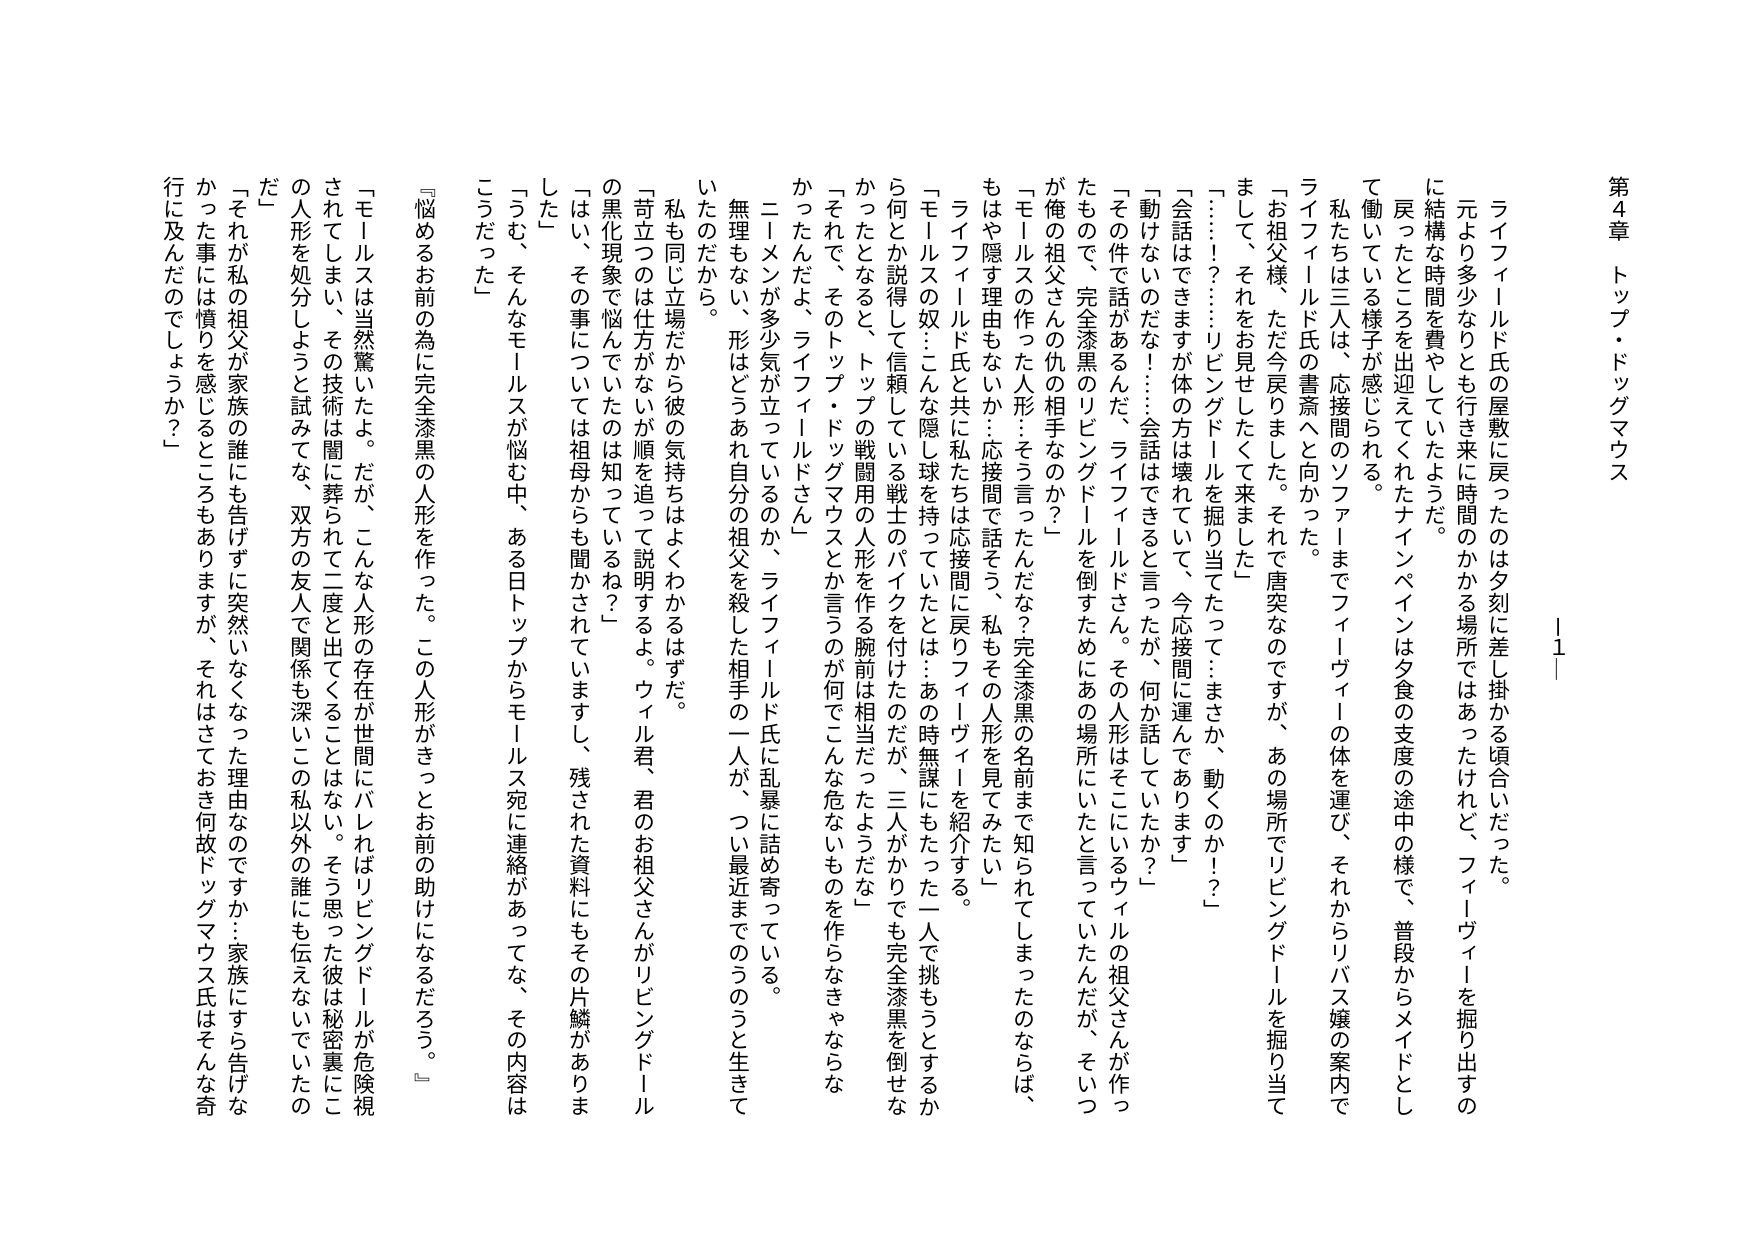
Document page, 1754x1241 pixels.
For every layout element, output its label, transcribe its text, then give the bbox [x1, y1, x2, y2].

text 「それで、そのトップ・ドッグマウスとか言うのが何でこんな危ないものを作らなきゃならなかったんだよ、ライフィールドさん」 [787, 176, 850, 1122]
text ライフィールド氏と共に私たちは応接間に戻りフィーヴィーを紹介する。 [945, 176, 977, 1122]
text ─１─ [1544, 176, 1575, 1122]
text 「うむ、そんなモールスが悩む中、ある日トップからモールス宛に連絡があってな、その内容はこうだった」 [470, 176, 533, 1122]
text 「モールスは当然驚いたよ。だが、こんな人形の存在が世間にバレればリビングドールが危険視されてしまい、その技術は闇に葬られて二度と出てくることはない。そう思った彼は秘密裏にこの人形を処分しようと試みてな、双方の友人で関係も深いこの私以外の誰にも伝えないでいたのだ」 [254, 176, 381, 1122]
text 「会話はできますが体の方は壊れていて、今応接間に運んであります」 [1167, 176, 1198, 1122]
text 「それが私の祖父が家族の誰にも告げずに突然いなくなった理由なのですか…家族にすら告げなかった事には憤りを感じるところもありますが、それはさておき何故ドッグマウス氏はそんな奇行に及んだのでしょうか？」 [159, 176, 254, 1122]
text 元より多少なりとも行き来に時間のかかる場所ではあったけれど、フィーヴィーを掘り出すのに結構な時間を費やしていたようだ。 [1420, 176, 1483, 1122]
text 戻ったところを出迎えてくれたナインペインは夕食の支度の途中の様で、普段からメイドとして働いている様子が感じられる。 [1357, 176, 1420, 1122]
text 「苛立つのは仕方がないが順を追って説明するよ。ウィル君、君のお祖父さんがリビングドールの黒化現象で悩んでいたのは知っているね？」 [597, 176, 660, 1122]
text 無理もない、形はどうあれ自分の祖父を殺した相手の一人が、つい最近までのうのうと生きていたのだから。 [692, 176, 755, 1122]
text 「モールスの作った人形…そう言ったんだな？完全漆黒の名前まで知られてしまったのならば、もはや隠す理由もないか…応接間で話そう、私もその人形を見てみたい」 [977, 176, 1040, 1122]
text 私も同じ立場だから彼の気持ちはよくわかるはずだ。 [660, 176, 692, 1122]
text 「モールスの奴…こんな隠し球を持っていたとは…あの時無謀にもたった一人で挑もうとするから何とか説得して信頼している戦士のパイクを付けたのだが、三人がかりでも完全漆黒を倒せなかったとなると、トップの戦闘用の人形を作る腕前は相当だったようだな」 [850, 176, 945, 1122]
text ライフィールド氏の屋敷に戻ったのは夕刻に差し掛かる頃合いだった。 [1483, 176, 1515, 1122]
text 第４章 トップ・ドッグマウス [1604, 176, 1636, 1122]
text 「その件で話があるんだ、ライフィールドさん。その人形はそこにいるウィルの祖父さんが作ったもので、完全漆黒のリビングドールを倒すためにあの場所にいたと言っていたんだが、そいつが俺の祖父さんの仇の相手なのか？」 [1040, 176, 1135, 1122]
text ニーメンが多少気が立っているのか、ライフィールド氏に乱暴に詰め寄っている。 [755, 176, 787, 1122]
text 『悩めるお前の為に完全漆黒の人形を作った。この人形がきっとお前の助けになるだろう。』 [409, 176, 441, 1122]
text 「……！？……リビングドールを掘り当てたって…まさか、動くのか！？」 [1198, 176, 1230, 1122]
text 「動けないのだな！……会話はできると言ったが、何か話していたか？」 [1135, 176, 1167, 1122]
text 「はい、その事については祖母からも聞かされていますし、残された資料にもその片鱗がありました」 [533, 176, 597, 1122]
text 私たちは三人は、応接間のソファーまでフィーヴィーの体を運び、それからリバス嬢の案内でライフィールド氏の書斎へと向かった。 [1293, 176, 1357, 1122]
text 「お祖父様、ただ今戻りました。それで唐突なのですが、あの場所でリビングドールを掘り当てまして、それをお見せしたくて来ました」 [1230, 176, 1293, 1122]
